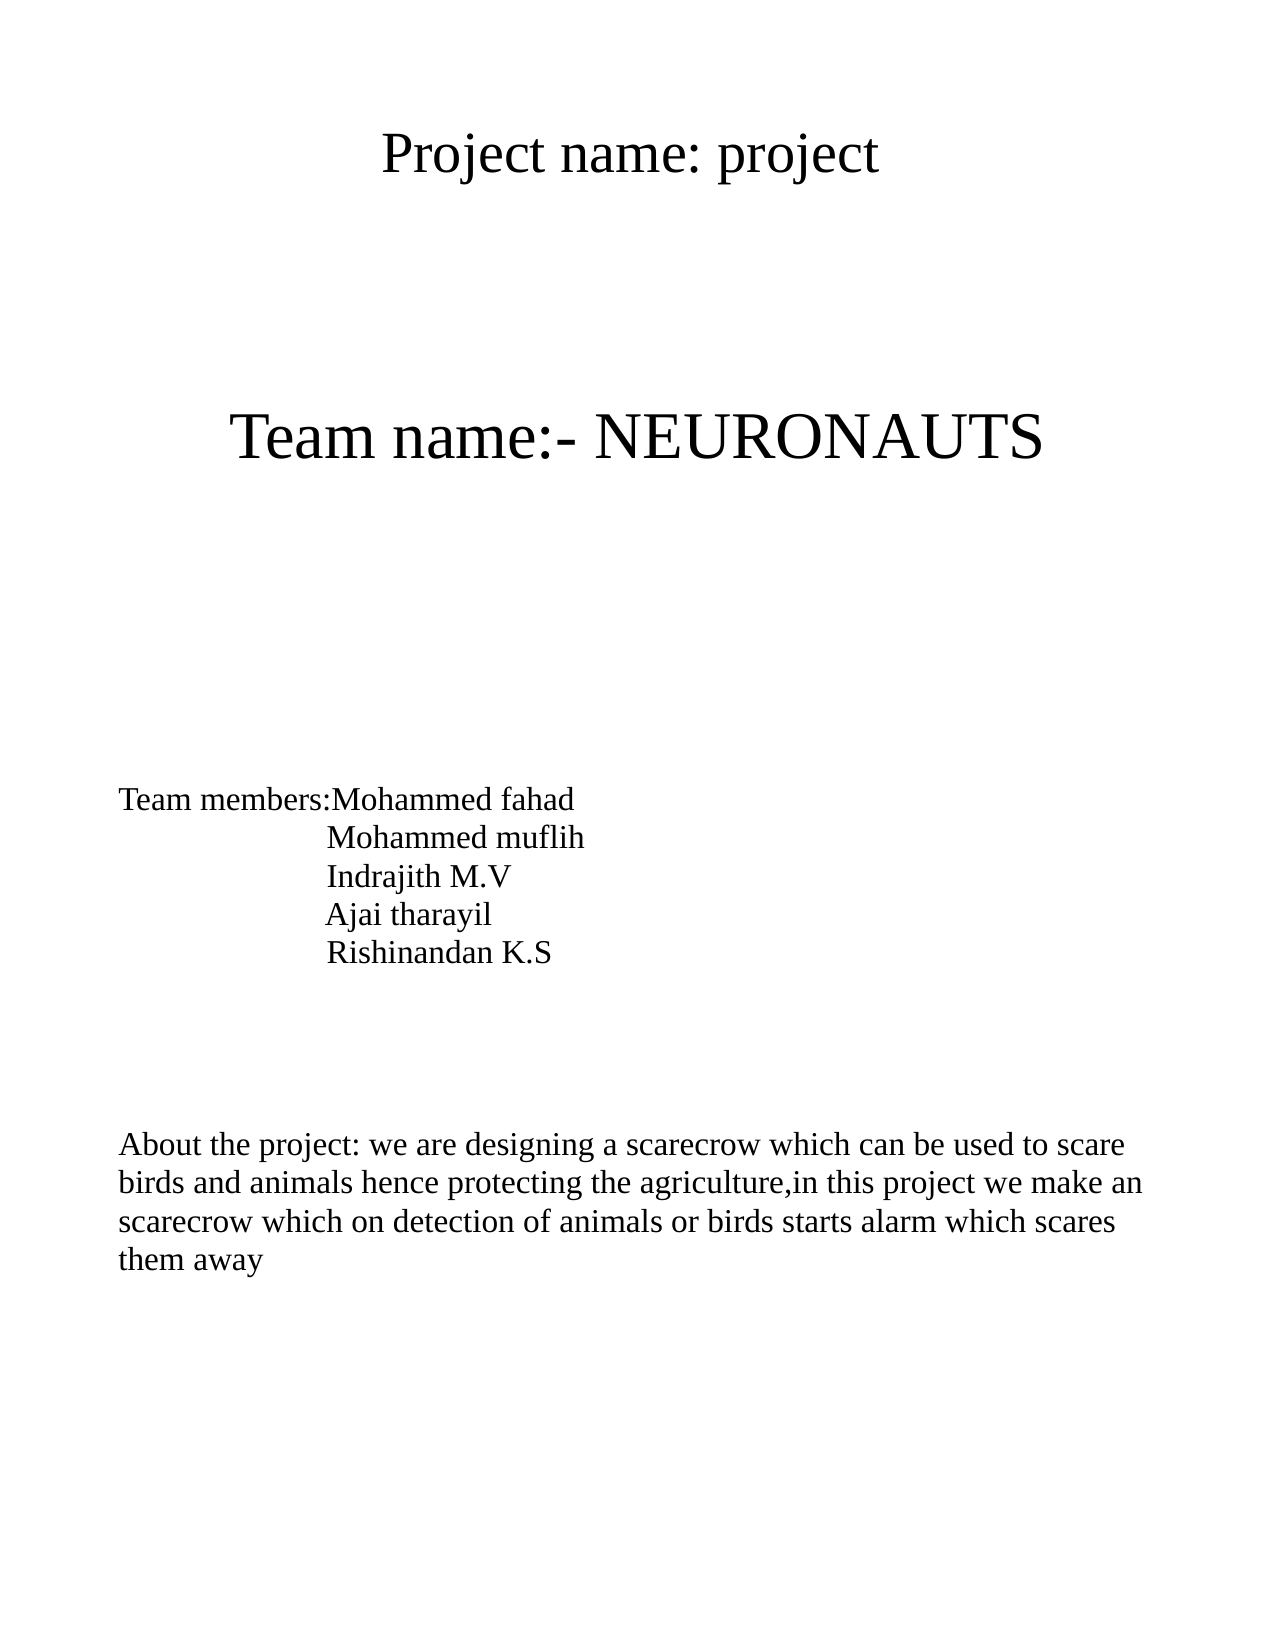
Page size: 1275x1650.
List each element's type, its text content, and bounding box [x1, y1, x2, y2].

text Rishinandan K.S [118, 933, 1157, 971]
text Mohammed muflih [118, 818, 1157, 856]
text About the project: we are designing a scarecrow which can be used to scare birds and animals hence protecting the agriculture,in this project we make an scarecrow which on detection of animals or birds starts alarm which scares them away [118, 1124, 1157, 1278]
text Indrajith M.V [118, 856, 1157, 894]
text Project name: project [118, 118, 1157, 185]
text Team name:- NEURONAUTS [118, 396, 1157, 473]
text Ajai tharayil [118, 894, 1157, 933]
text Team members:Mohammed fahad [118, 779, 1157, 818]
